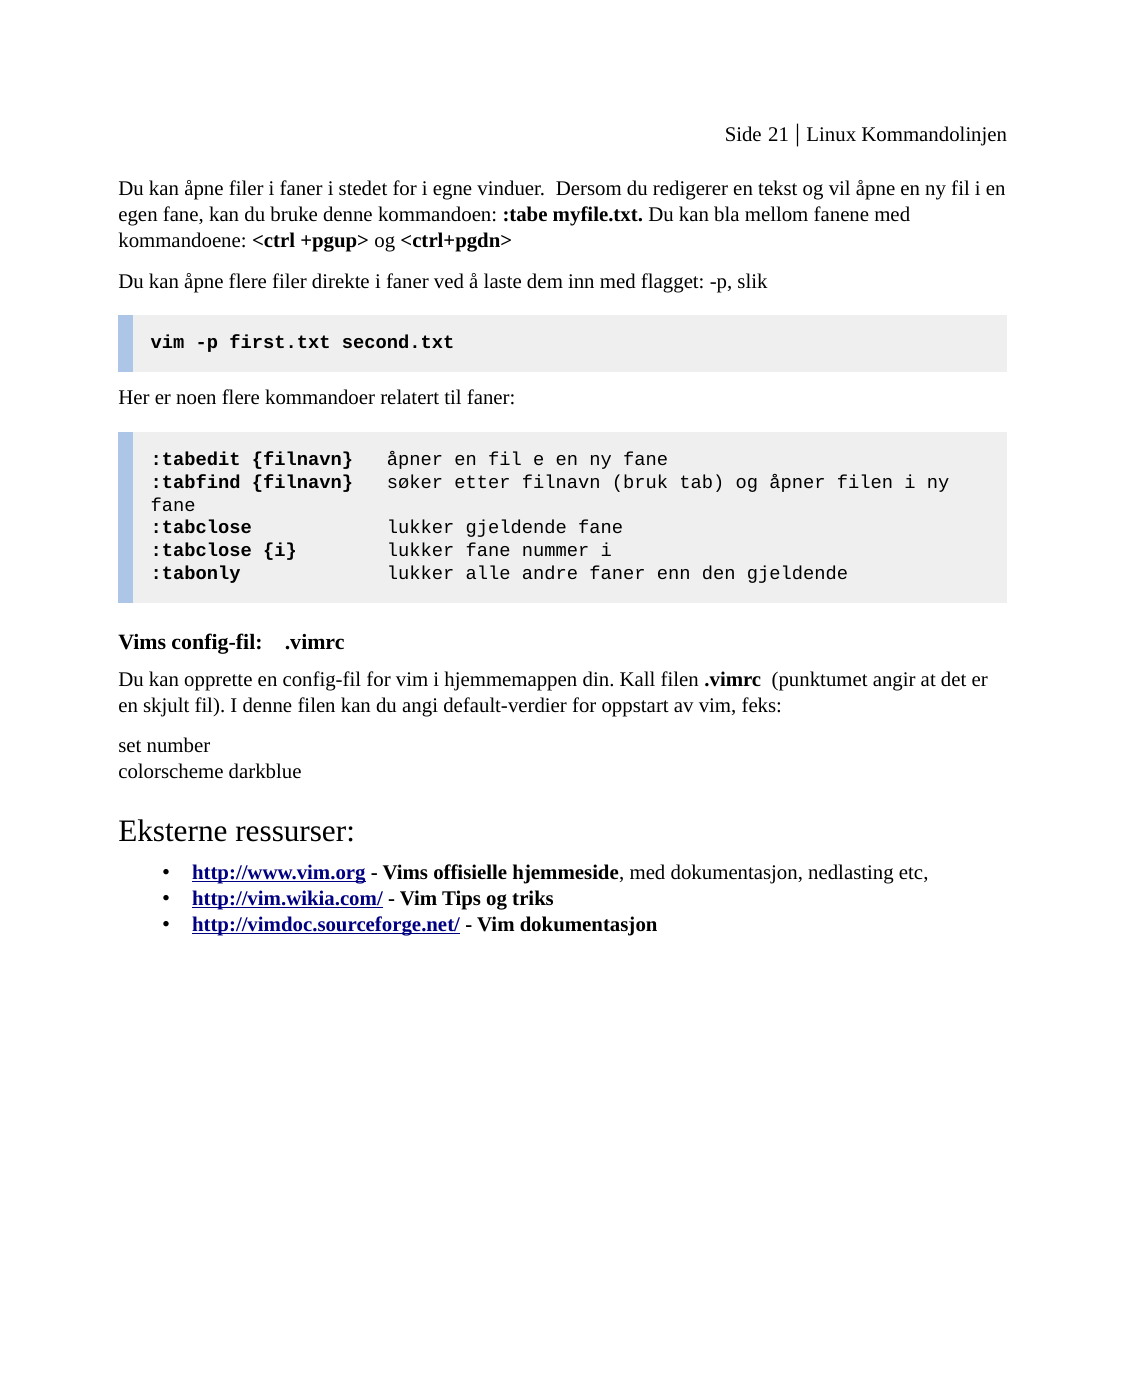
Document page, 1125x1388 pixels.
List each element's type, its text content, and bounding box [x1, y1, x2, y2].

text :tabclose {i} lukker fane nummer i [133, 523, 1007, 546]
text :tabfind {filnavn} søker etter filnavn (bruk tab) og åpner filen i ny fane [133, 455, 1007, 501]
text set number colorscheme darkblue [118, 733, 1007, 783]
subtitle Vims config-fil: .vimrc [118, 629, 1007, 654]
text Du kan opprette en config-fil for vim i hjemmemappen din. Kall filen .vimrc (punktumet angir at det er en skjult fil). I denne filen kan du angi default-verdier for oppstart av vim, feks: [118, 667, 1007, 717]
text Du kan åpne flere filer direkte i faner ved å laste dem inn med flagget: -p, slik [118, 269, 1007, 293]
list http://vim.wikia.com/ - Vim Tips og triks [162, 886, 1007, 910]
list http://vimdoc.sourceforge.net/ - Vim dokumentasjon [162, 912, 1007, 936]
text Her er noen flere kommandoer relatert til faner: [118, 385, 1007, 409]
text vim -p first.txt second.txt [133, 315, 1007, 372]
text :tabclose lukker gjeldende fane [133, 501, 1007, 523]
text :tabonly lukker alle andre faner enn den gjeldende [133, 546, 1007, 603]
subtitle Eksterne ressurser: [118, 812, 1007, 848]
text Du kan åpne filer i faner i stedet for i egne vinduer. Dersom du redigerer en tekst og vil åpne en ny fil i en egen fane, kan du bruke denne kommandoen: :tabe myfile.txt. Du kan bla mellom fanene med kommandoene: <ctrl +pgup> og <ctrl+pgdn> [118, 176, 1007, 252]
text :tabedit {filnavn} åpner en fil e en ny fane [133, 432, 1007, 455]
list http://www.vim.org - Vims offisielle hjemmeside, med dokumentasjon, nedlasting etc, [162, 860, 1007, 884]
